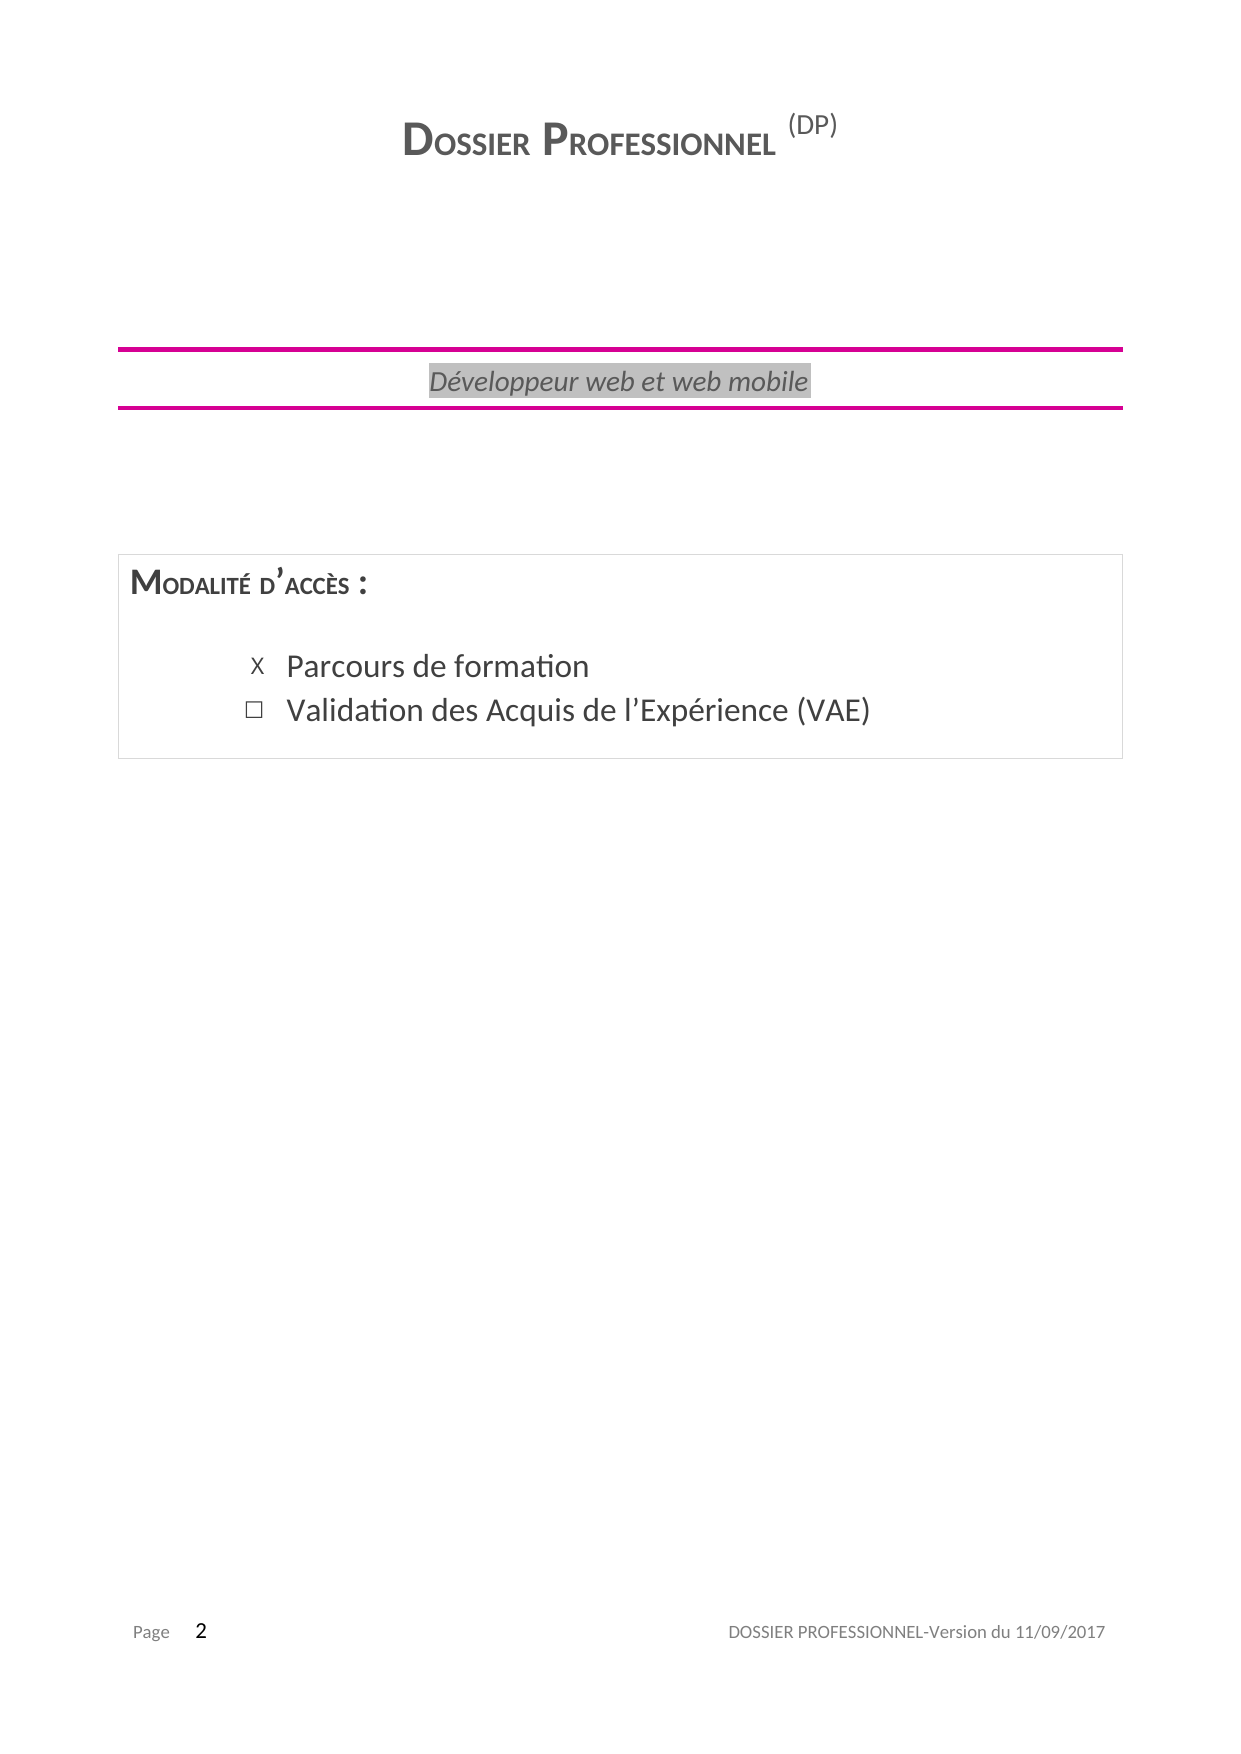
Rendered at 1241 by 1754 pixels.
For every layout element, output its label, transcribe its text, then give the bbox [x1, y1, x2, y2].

table_cell Parcours de formation [275, 642, 1122, 686]
table_cell [119, 730, 1122, 758]
table_cell Modalité d’accès : [119, 555, 1122, 604]
table_cell [118, 410, 1122, 554]
table_cell X [119, 642, 275, 686]
table_cell [119, 604, 1122, 642]
table_cell Validation des Acquis de l’Expérience (VAE) [275, 686, 1122, 729]
table_cell ☐ [119, 686, 275, 729]
table_cell Développeur web et web mobile [118, 352, 1122, 406]
